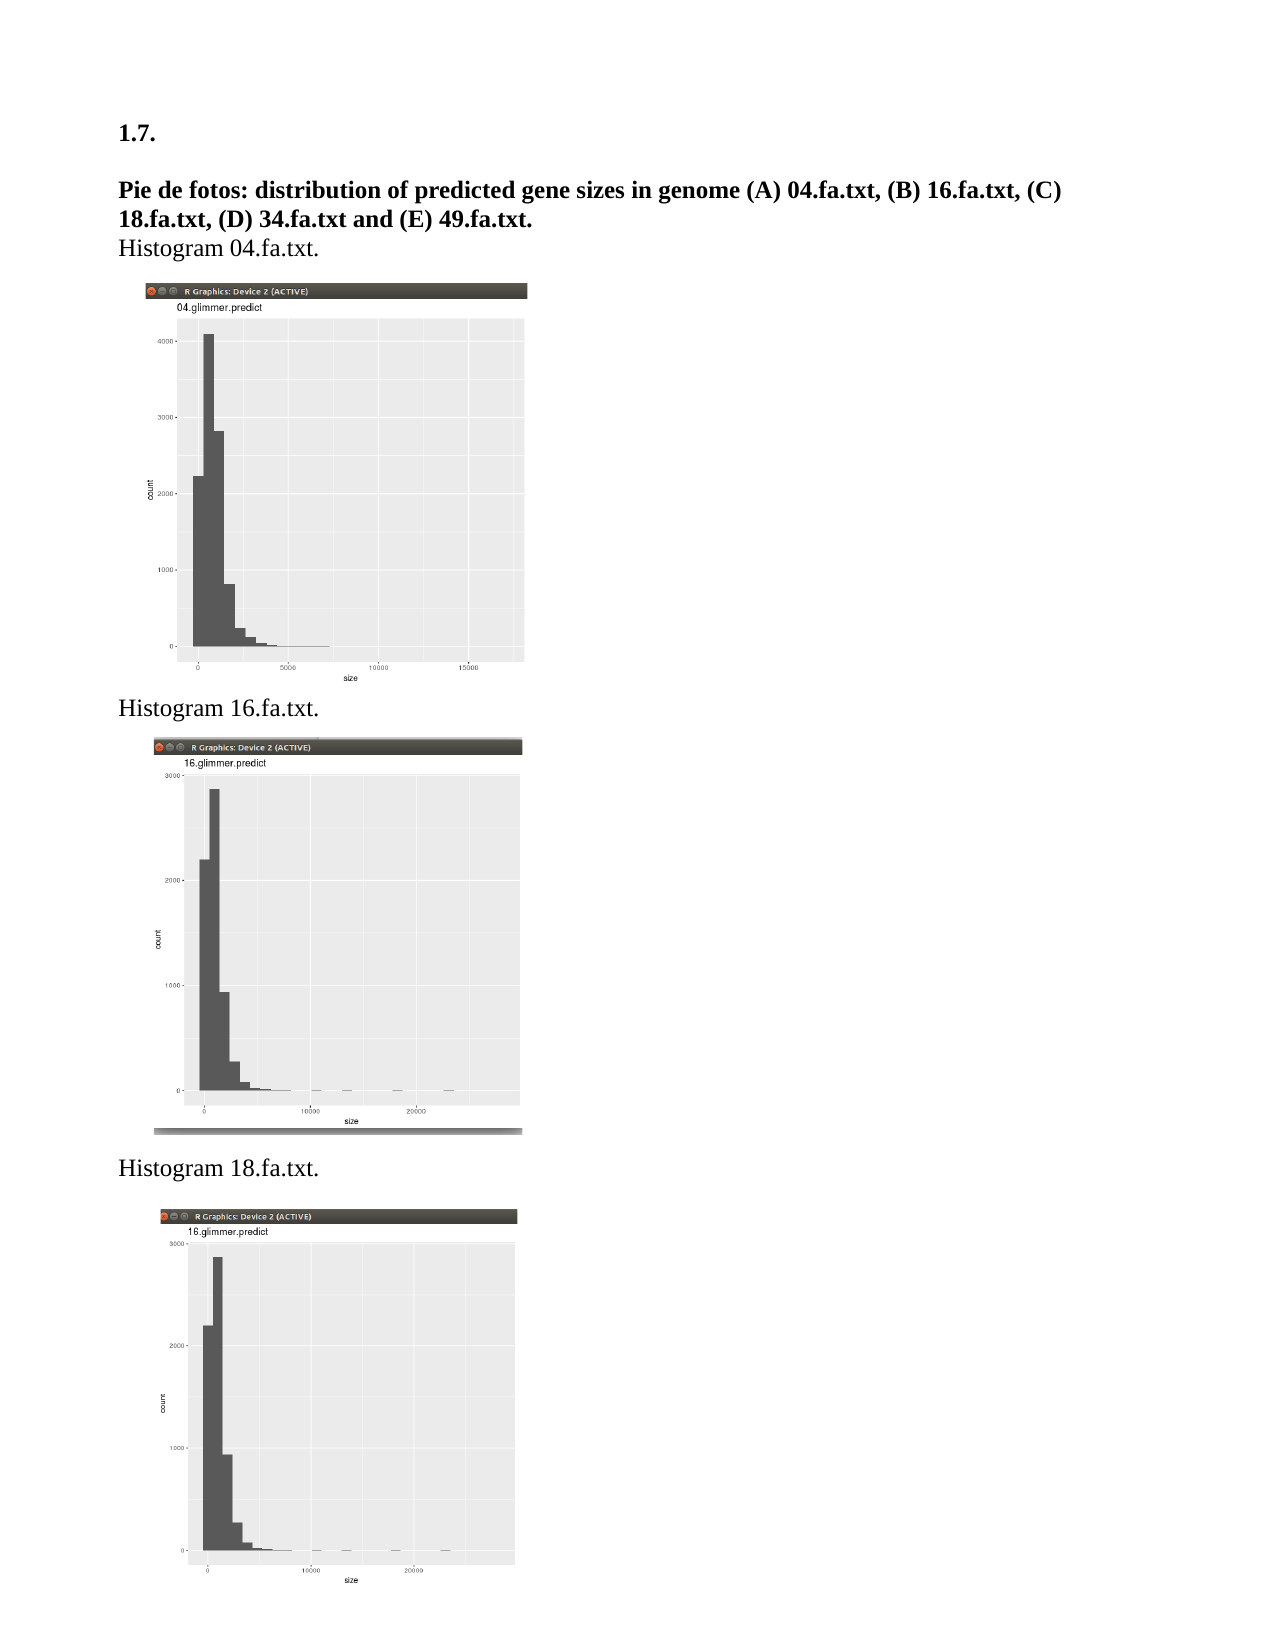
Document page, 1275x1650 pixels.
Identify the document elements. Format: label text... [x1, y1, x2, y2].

text Histogram 18.fa.txt. [118, 1153, 1157, 1182]
text Pie de fotos: distribution of predicted gene sizes in genome (A) 04.fa.txt, (B) 16.fa.txt, (C) 18.fa.txt, (D) 34.fa.txt and (E) 49.fa.txt. [118, 176, 1157, 233]
text 1.7. [118, 118, 1157, 147]
picture [160, 1209, 296, 1583]
picture [145, 283, 304, 683]
text Histogram 16.fa.txt. [118, 693, 1157, 722]
picture [153, 737, 292, 1135]
text Histogram 04.fa.txt. [118, 233, 1157, 262]
